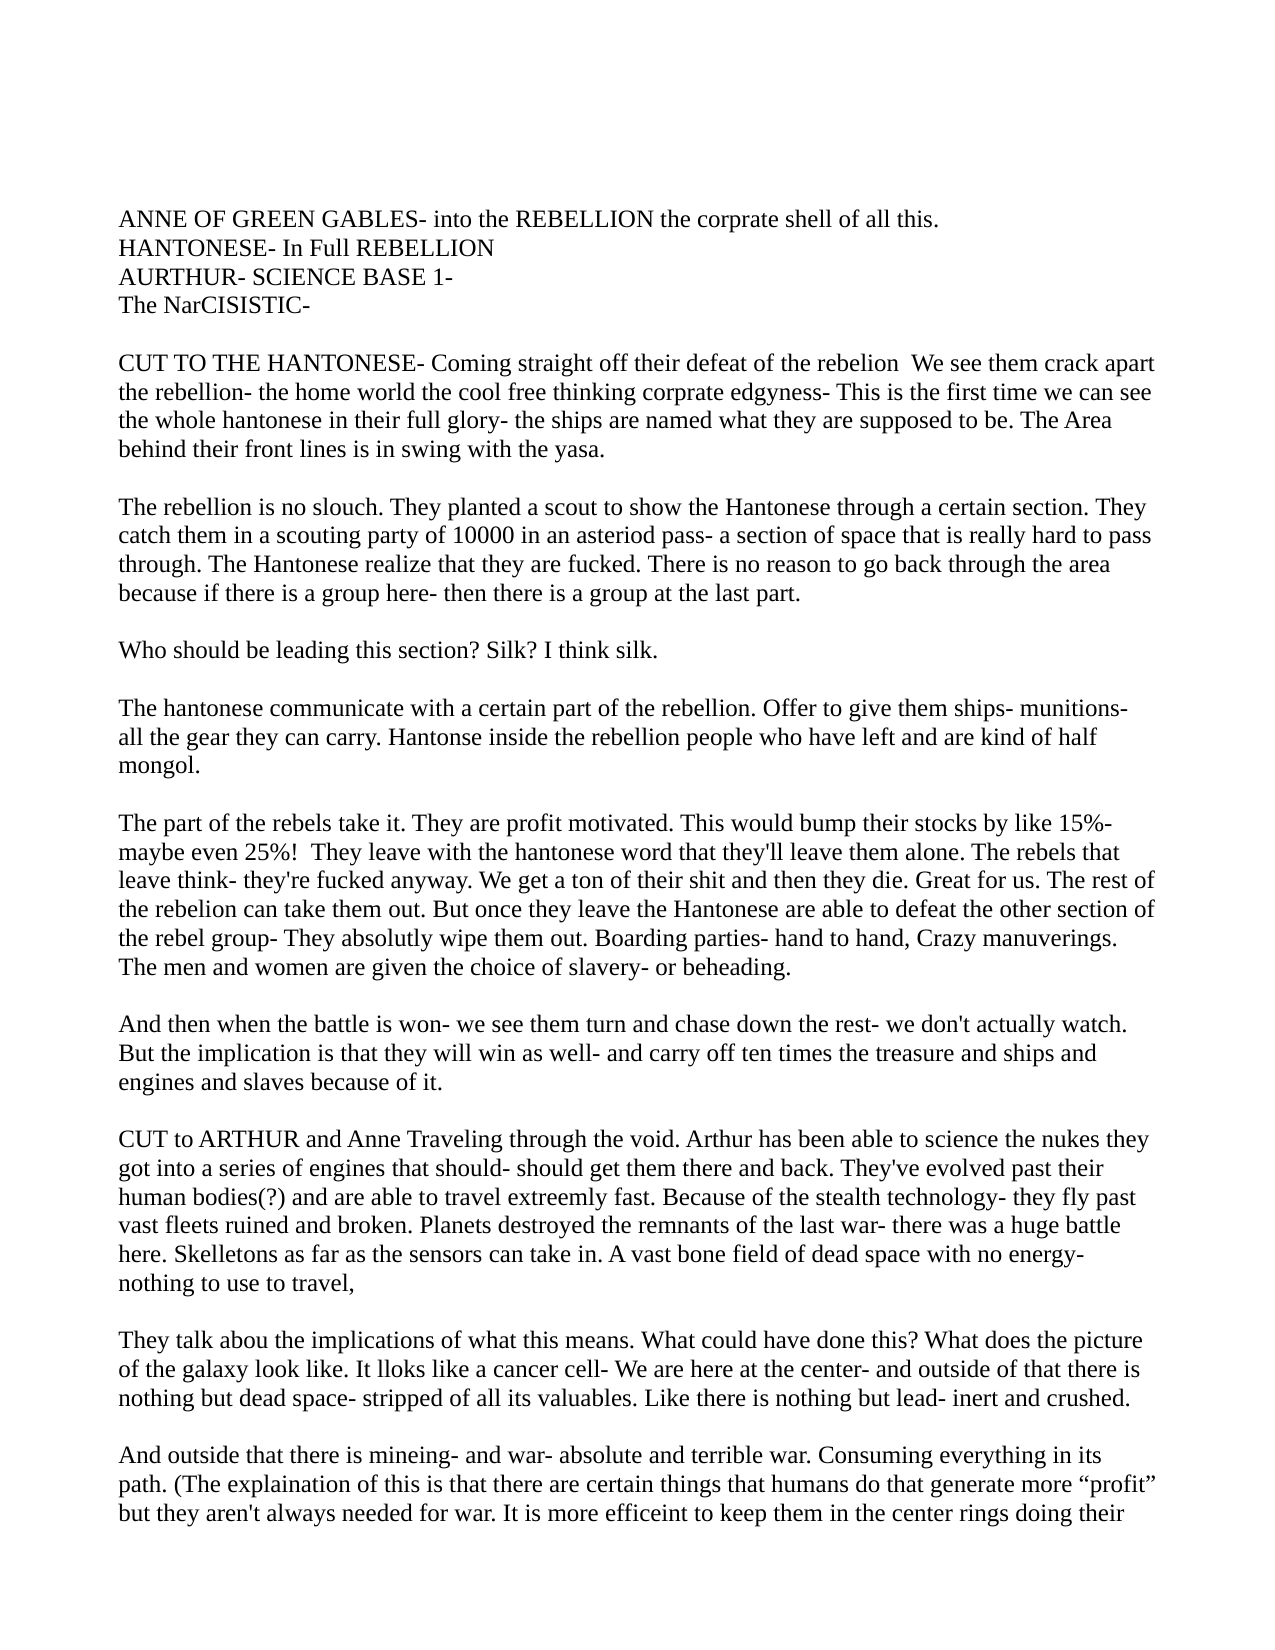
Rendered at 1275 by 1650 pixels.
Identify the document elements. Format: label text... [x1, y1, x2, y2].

text CUT to ARTHUR and Anne Traveling through the void. Arthur has been able to science the nukes they got into a series of engines that should- should get them there and back. They've evolved past their human bodies(?) and are able to travel extreemly fast. Because of the stealth technology- they fly past vast fleets ruined and broken. Planets destroyed the remnants of the last war- there was a huge battle here. Skelletons as far as the sensors can take in. A vast bone field of dead space with no energy- nothing to use to travel, They talk abou the implications of what this means. What could have done this? What does the picture of the galaxy look like. It lloks like a cancer cell- We are here at the center- and outside of that there is nothing but dead space- stripped of all its valuables. Like there is nothing but lead- inert and crushed. And outside that there is mineing- and war- absolute and terrible war. Consuming everything in its path. (The explaination of this is that there are certain things that humans do that generate more “profit” but they aren't always needed for war. It is more efficeint to keep them in the center rings doing their [118, 1124, 1157, 1527]
text ANNE OF GREEN GABLES- into the REBELLION the corprate shell of all this. HANTONESE- In Full REBELLION AURTHUR- SCIENCE BASE 1- The NarCISISTIC- CUT TO THE HANTONESE- Coming straight off their defeat of the rebelion We see them crack apart the rebellion- the home world the cool free thinking corprate edgyness- This is the first time we can see the whole hantonese in their full glory- the ships are named what they are supposed to be. The Area behind their front lines is in swing with the yasa. The rebellion is no slouch. They planted a scout to show the Hantonese through a certain section. They catch them in a scouting party of 10000 in an asteriod pass- a section of space that is really hard to pass through. The Hantonese realize that they are fucked. There is no reason to go back through the area because if there is a group here- then there is a group at the last part. Who should be leading this section? Silk? I think silk. The hantonese communicate with a certain part of the rebellion. Offer to give them ships- munitions- all the gear they can carry. Hantonse inside the rebellion people who have left and are kind of half mongol. The part of the rebels take it. They are profit motivated. This would bump their stocks by like 15%- maybe even 25%! They leave with the hantonese word that they'll leave them alone. The rebels that leave think- they're fucked anyway. We get a ton of their shit and then they die. Great for us. The rest of the rebelion can take them out. But once they leave the Hantonese are able to defeat the other section of the rebel group- They absolutly wipe them out. Boarding parties- hand to hand, Crazy manuverings. The men and women are given the choice of slavery- or beheading. And then when the battle is won- we see them turn and chase down the rest- we don't actually watch. But the implication is that they will win as well- and carry off ten times the treasure and ships and engines and slaves because of it. [118, 204, 1157, 1124]
